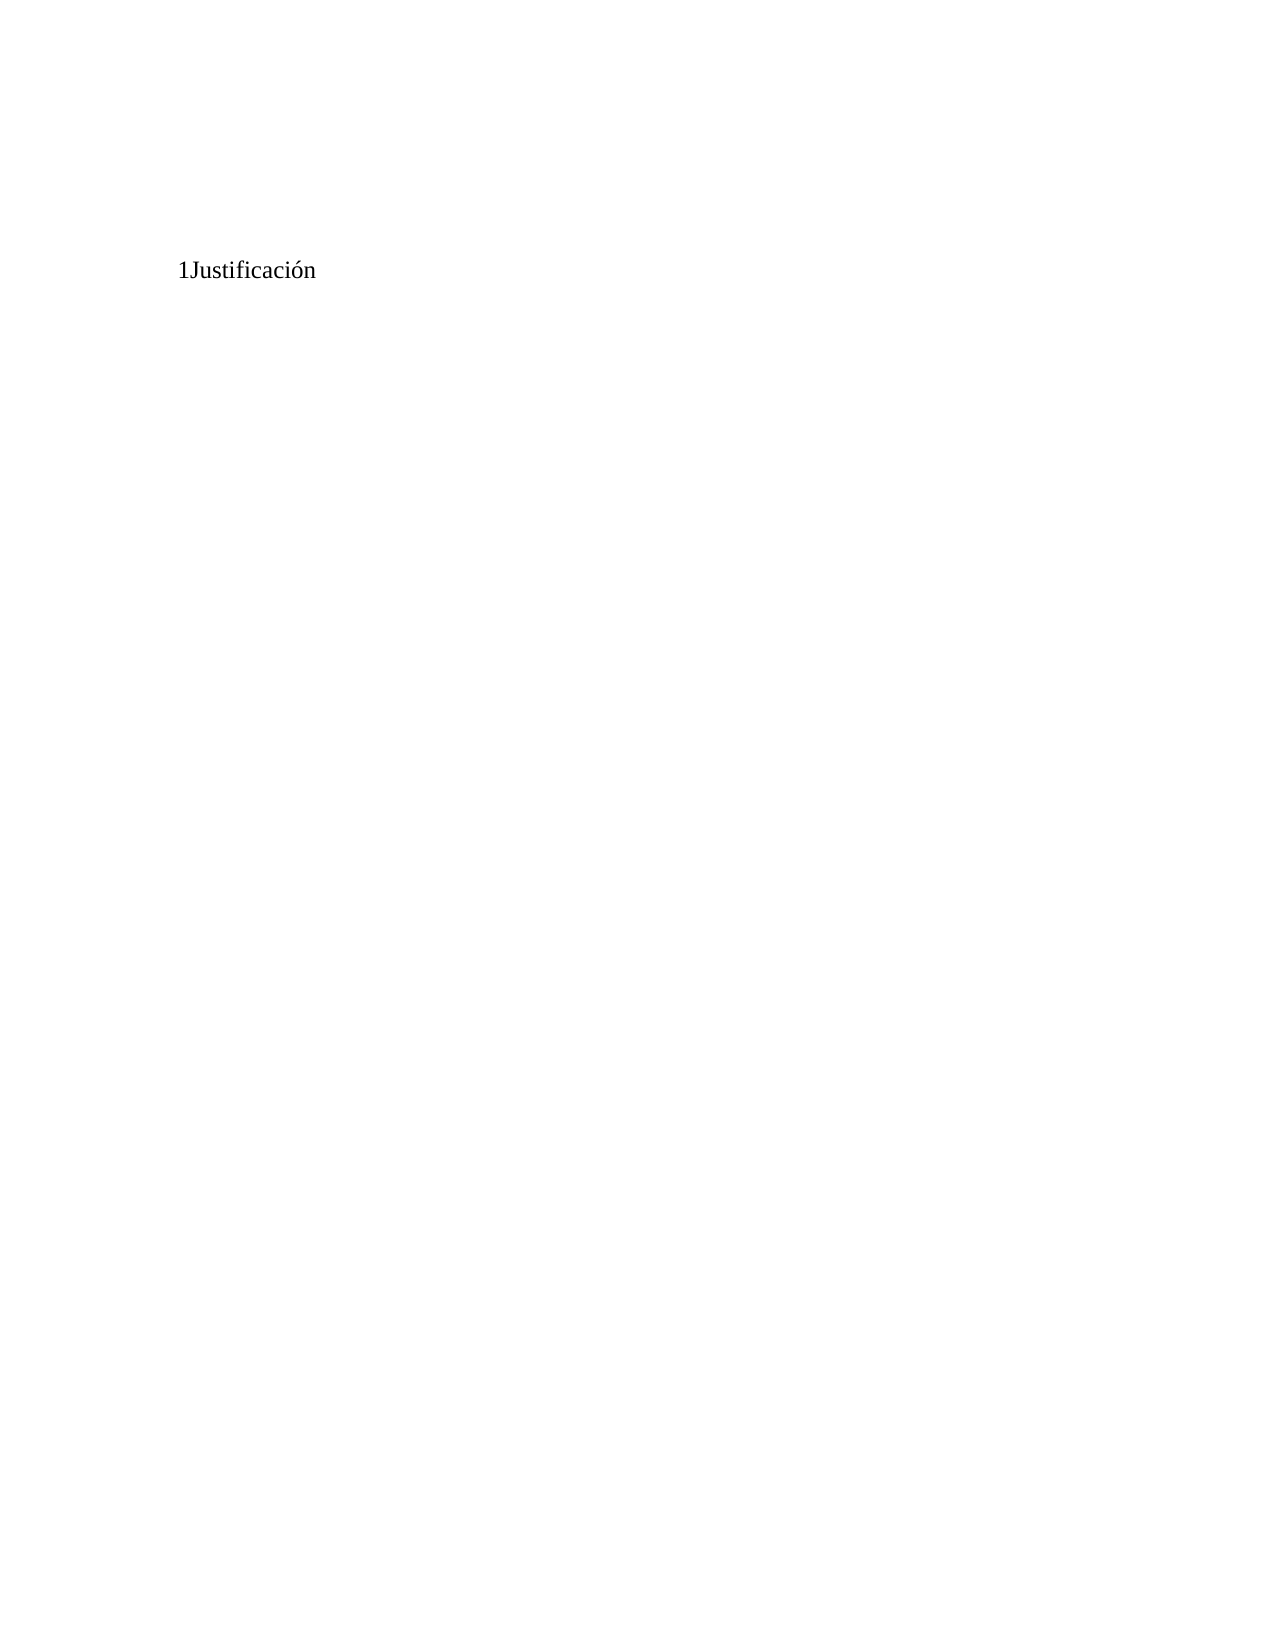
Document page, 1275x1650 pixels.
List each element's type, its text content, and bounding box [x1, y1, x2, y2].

list Justificación [177, 255, 1127, 284]
